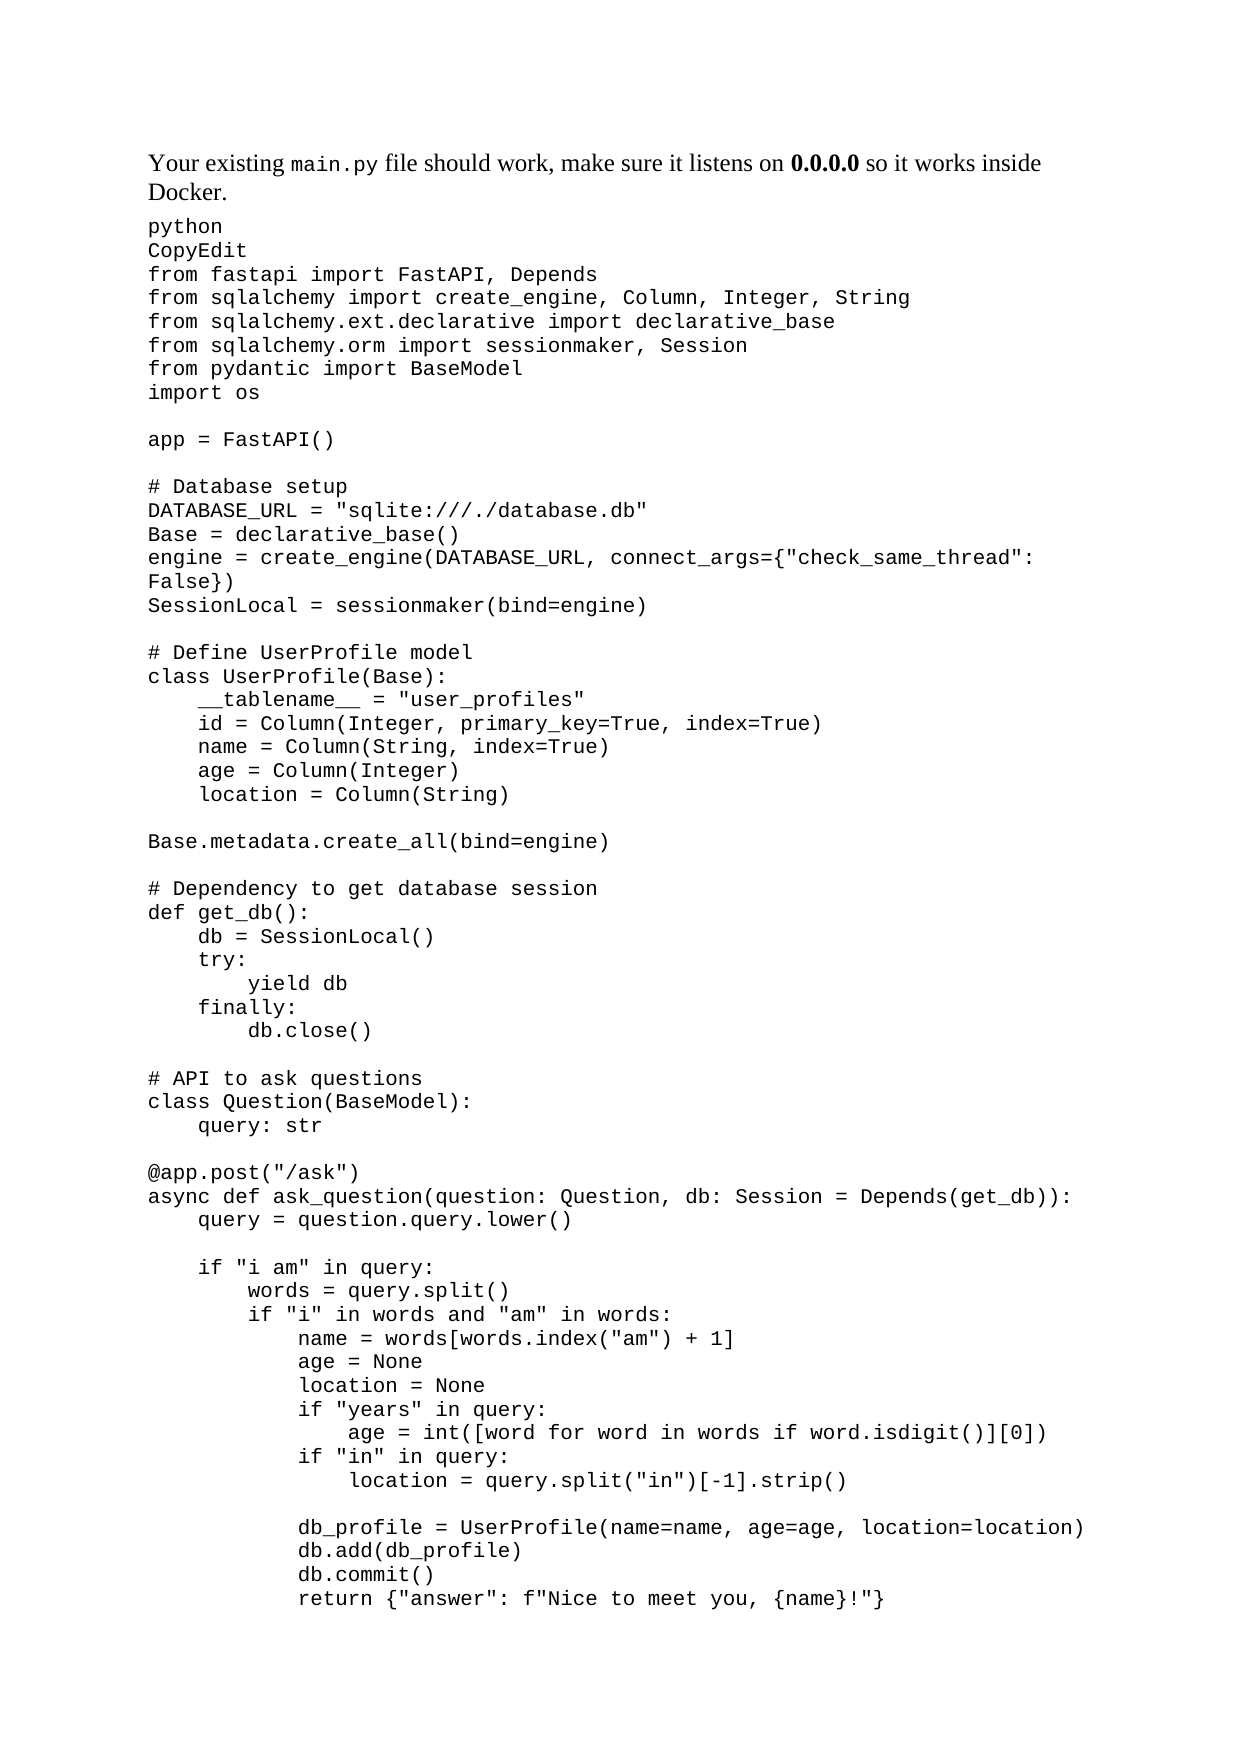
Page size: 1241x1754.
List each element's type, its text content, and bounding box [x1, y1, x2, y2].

text if "i am" in query: [148, 1257, 1093, 1280]
text db = SessionLocal() [148, 926, 1093, 949]
text from sqlalchemy import create_engine, Column, Integer, String [148, 287, 1093, 311]
text db_profile = UserProfile(name=name, age=age, location=location) [148, 1517, 1093, 1541]
text if "i" in words and "am" in words: [148, 1304, 1093, 1328]
text from sqlalchemy.ext.declarative import declarative_base [148, 311, 1093, 334]
text yield db [148, 973, 1093, 997]
text return {"answer": f"Nice to meet you, {name}!"} [148, 1588, 1093, 1611]
text def get_db(): [148, 902, 1093, 926]
text CopyEdit [148, 240, 1093, 264]
text query: str [148, 1115, 1093, 1138]
text from fastapi import FastAPI, Depends [148, 264, 1093, 287]
text location = query.split("in")[-1].strip() [148, 1469, 1093, 1493]
text db.commit() [148, 1564, 1093, 1588]
text # Dependency to get database session [148, 878, 1093, 902]
text finally: [148, 997, 1093, 1020]
text app = FastAPI() [148, 429, 1093, 453]
text from pydantic import BaseModel [148, 358, 1093, 382]
text db.add(db_profile) [148, 1541, 1093, 1564]
text location = Column(String) [148, 784, 1093, 807]
text import os [148, 382, 1093, 406]
text Base = declarative_base() [148, 524, 1093, 547]
text age = int([word for word in words if word.isdigit()][0]) [148, 1422, 1093, 1446]
text id = Column(Integer, primary_key=True, index=True) [148, 713, 1093, 737]
text # Define UserProfile model [148, 642, 1093, 666]
text if "in" in query: [148, 1446, 1093, 1469]
text SessionLocal = sessionmaker(bind=engine) [148, 595, 1093, 618]
text query = question.query.lower() [148, 1209, 1093, 1233]
text class Question(BaseModel): [148, 1091, 1093, 1115]
text db.close() [148, 1020, 1093, 1044]
text # Database setup [148, 476, 1093, 500]
text DATABASE_URL = "sqlite:///./database.db" [148, 500, 1093, 524]
text python [148, 216, 1093, 240]
text age = None [148, 1351, 1093, 1375]
text engine = create_engine(DATABASE_URL, connect_args={"check_same_thread": False}) [148, 547, 1093, 595]
text # API to ask questions [148, 1068, 1093, 1091]
text @app.post("/ask") [148, 1162, 1093, 1186]
text age = Column(Integer) [148, 760, 1093, 784]
text class UserProfile(Base): [148, 666, 1093, 689]
text name = Column(String, index=True) [148, 737, 1093, 760]
text Your existing main.py file should work, make sure it listens on 0.0.0.0 so it works inside Docker. [148, 148, 1093, 206]
text words = query.split() [148, 1280, 1093, 1304]
text Base.metadata.create_all(bind=engine) [148, 831, 1093, 855]
text from sqlalchemy.orm import sessionmaker, Session [148, 334, 1093, 358]
text if "years" in query: [148, 1399, 1093, 1422]
text __tablename__ = "user_profiles" [148, 689, 1093, 713]
text async def ask_question(question: Question, db: Session = Depends(get_db)): [148, 1186, 1093, 1209]
text name = words[words.index("am") + 1] [148, 1328, 1093, 1351]
text try: [148, 949, 1093, 973]
text location = None [148, 1375, 1093, 1399]
